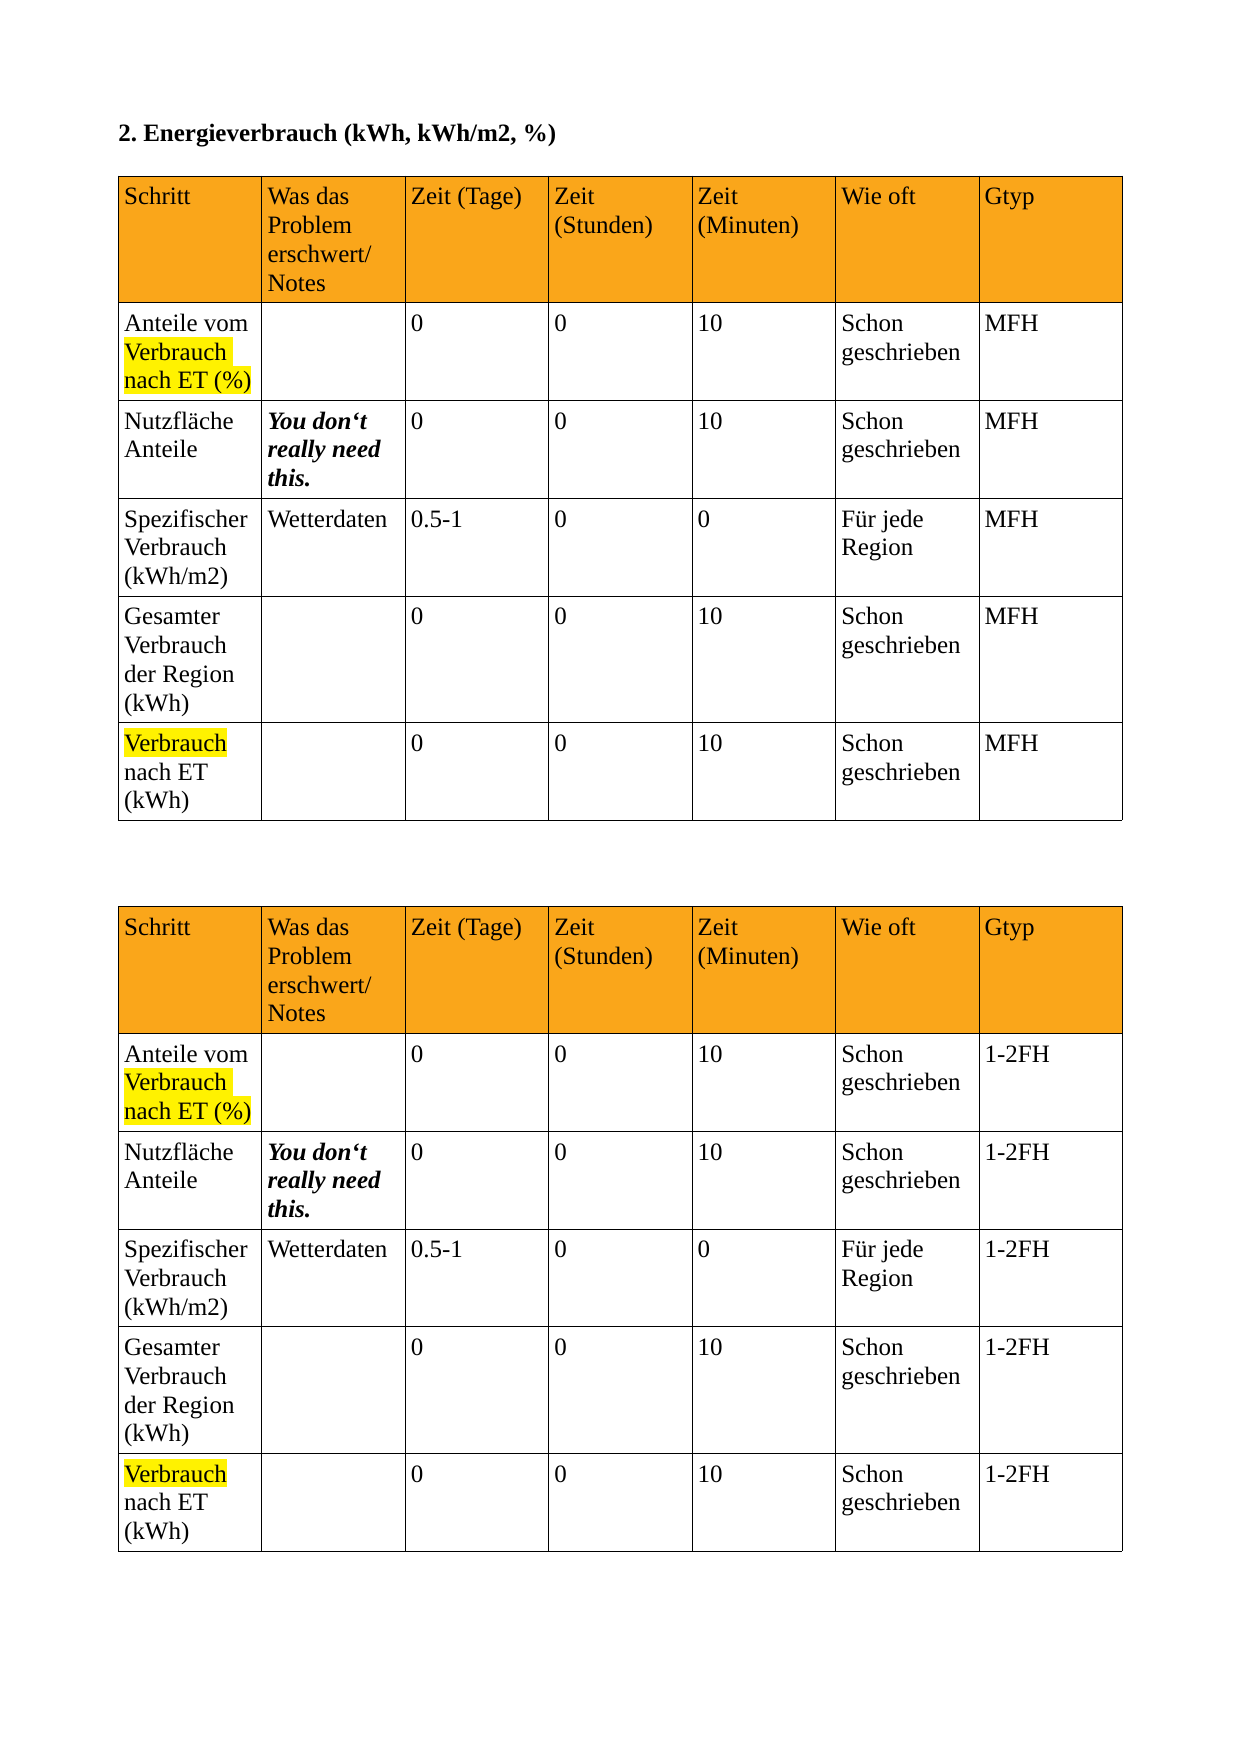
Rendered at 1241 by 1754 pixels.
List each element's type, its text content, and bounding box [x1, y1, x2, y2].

table_cell Nutzfläche Anteile [119, 1132, 261, 1228]
table_cell 0 [406, 1327, 548, 1453]
table_cell Verbrauch nach ET (kWh) [119, 723, 261, 820]
table_cell 0 [549, 499, 692, 596]
table_cell 10 [693, 401, 835, 498]
table_header Was das Problem erschwert/ Notes [262, 907, 405, 1033]
table_cell Wetterdaten [262, 1230, 405, 1326]
table_header Gtyp [980, 177, 1122, 302]
table_cell MFH [980, 499, 1122, 596]
table_cell Gesamter Verbrauch der Region (kWh) [119, 1327, 261, 1453]
table_header Schritt [119, 177, 261, 302]
table_cell 1-2FH [980, 1132, 1122, 1228]
table_cell Schon geschrieben [836, 1327, 979, 1453]
table_cell 10 [693, 303, 835, 400]
table_cell 0 [549, 1454, 692, 1551]
table_cell Für jede Region [836, 1230, 979, 1326]
table_cell 0 [549, 1132, 692, 1228]
table_cell 0 [549, 401, 692, 498]
table_cell Schon geschrieben [836, 1132, 979, 1228]
table_cell You don‘t really need this. [262, 1132, 405, 1228]
table_cell 0 [406, 1454, 548, 1551]
text 2. Energieverbrauch (kWh, kWh/m2, %) [118, 118, 1122, 147]
table_cell Schon geschrieben [836, 723, 979, 820]
table_cell Verbrauch nach ET (kWh) [119, 1454, 261, 1551]
table_cell [262, 1454, 405, 1551]
table_cell You don‘t really need this. [262, 401, 405, 498]
table_cell 0 [549, 723, 692, 820]
table_cell Schon geschrieben [836, 401, 979, 498]
table_cell 0 [406, 303, 548, 400]
table_cell 10 [693, 1034, 835, 1131]
table_cell 0.5-1 [406, 499, 548, 596]
table_cell 0 [406, 597, 548, 722]
table_cell MFH [980, 723, 1122, 820]
table_cell 10 [693, 597, 835, 722]
table_cell 0 [693, 1230, 835, 1326]
table_cell [262, 597, 405, 722]
table_cell 0 [549, 1230, 692, 1326]
table_cell 0 [406, 401, 548, 498]
table_header Zeit (Stunden) [549, 177, 692, 302]
table_cell 0.5-1 [406, 1230, 548, 1326]
table_cell [262, 1034, 405, 1131]
table_header Was das Problem erschwert/ Notes [262, 177, 405, 302]
table_cell 0 [406, 1132, 548, 1228]
table_header Zeit (Tage) [406, 907, 548, 1033]
table_cell MFH [980, 303, 1122, 400]
table_header Schritt [119, 907, 261, 1033]
table_cell Für jede Region [836, 499, 979, 596]
table_cell 1-2FH [980, 1230, 1122, 1326]
table_cell [262, 1327, 405, 1453]
table_cell 0 [693, 499, 835, 596]
table_cell MFH [980, 401, 1122, 498]
table_cell Wetterdaten [262, 499, 405, 596]
table_cell 1-2FH [980, 1034, 1122, 1131]
table_cell 0 [549, 303, 692, 400]
table_header Zeit (Stunden) [549, 907, 692, 1033]
table_header Wie oft [836, 177, 979, 302]
table_cell Schon geschrieben [836, 1034, 979, 1131]
table_cell 0 [406, 723, 548, 820]
table_cell Spezifischer Verbrauch (kWh/m2) [119, 1230, 261, 1326]
table_cell 0 [549, 1034, 692, 1131]
table_cell 10 [693, 1454, 835, 1551]
table_cell 10 [693, 723, 835, 820]
table_cell Schon geschrieben [836, 1454, 979, 1551]
table_cell 1-2FH [980, 1454, 1122, 1551]
table_cell 1-2FH [980, 1327, 1122, 1453]
table_cell Nutzfläche Anteile [119, 401, 261, 498]
table_cell Schon geschrieben [836, 303, 979, 400]
table_cell Anteile vom Verbrauch nach ET (%) [119, 303, 261, 400]
table_cell Schon geschrieben [836, 597, 979, 722]
table_header Gtyp [980, 907, 1122, 1033]
table_cell 10 [693, 1327, 835, 1453]
table_cell 0 [406, 1034, 548, 1131]
table_header Wie oft [836, 907, 979, 1033]
table_cell 0 [549, 1327, 692, 1453]
table_header Zeit (Minuten) [693, 177, 835, 302]
table_header Zeit (Tage) [406, 177, 548, 302]
table_cell Gesamter Verbrauch der Region (kWh) [119, 597, 261, 722]
table_cell [262, 723, 405, 820]
table_cell 10 [693, 1132, 835, 1228]
table_cell [262, 303, 405, 400]
table_cell Spezifischer Verbrauch (kWh/m2) [119, 499, 261, 596]
table_cell Anteile vom Verbrauch nach ET (%) [119, 1034, 261, 1131]
table_cell MFH [980, 597, 1122, 722]
table_header Zeit (Minuten) [693, 907, 835, 1033]
table_cell 0 [549, 597, 692, 722]
